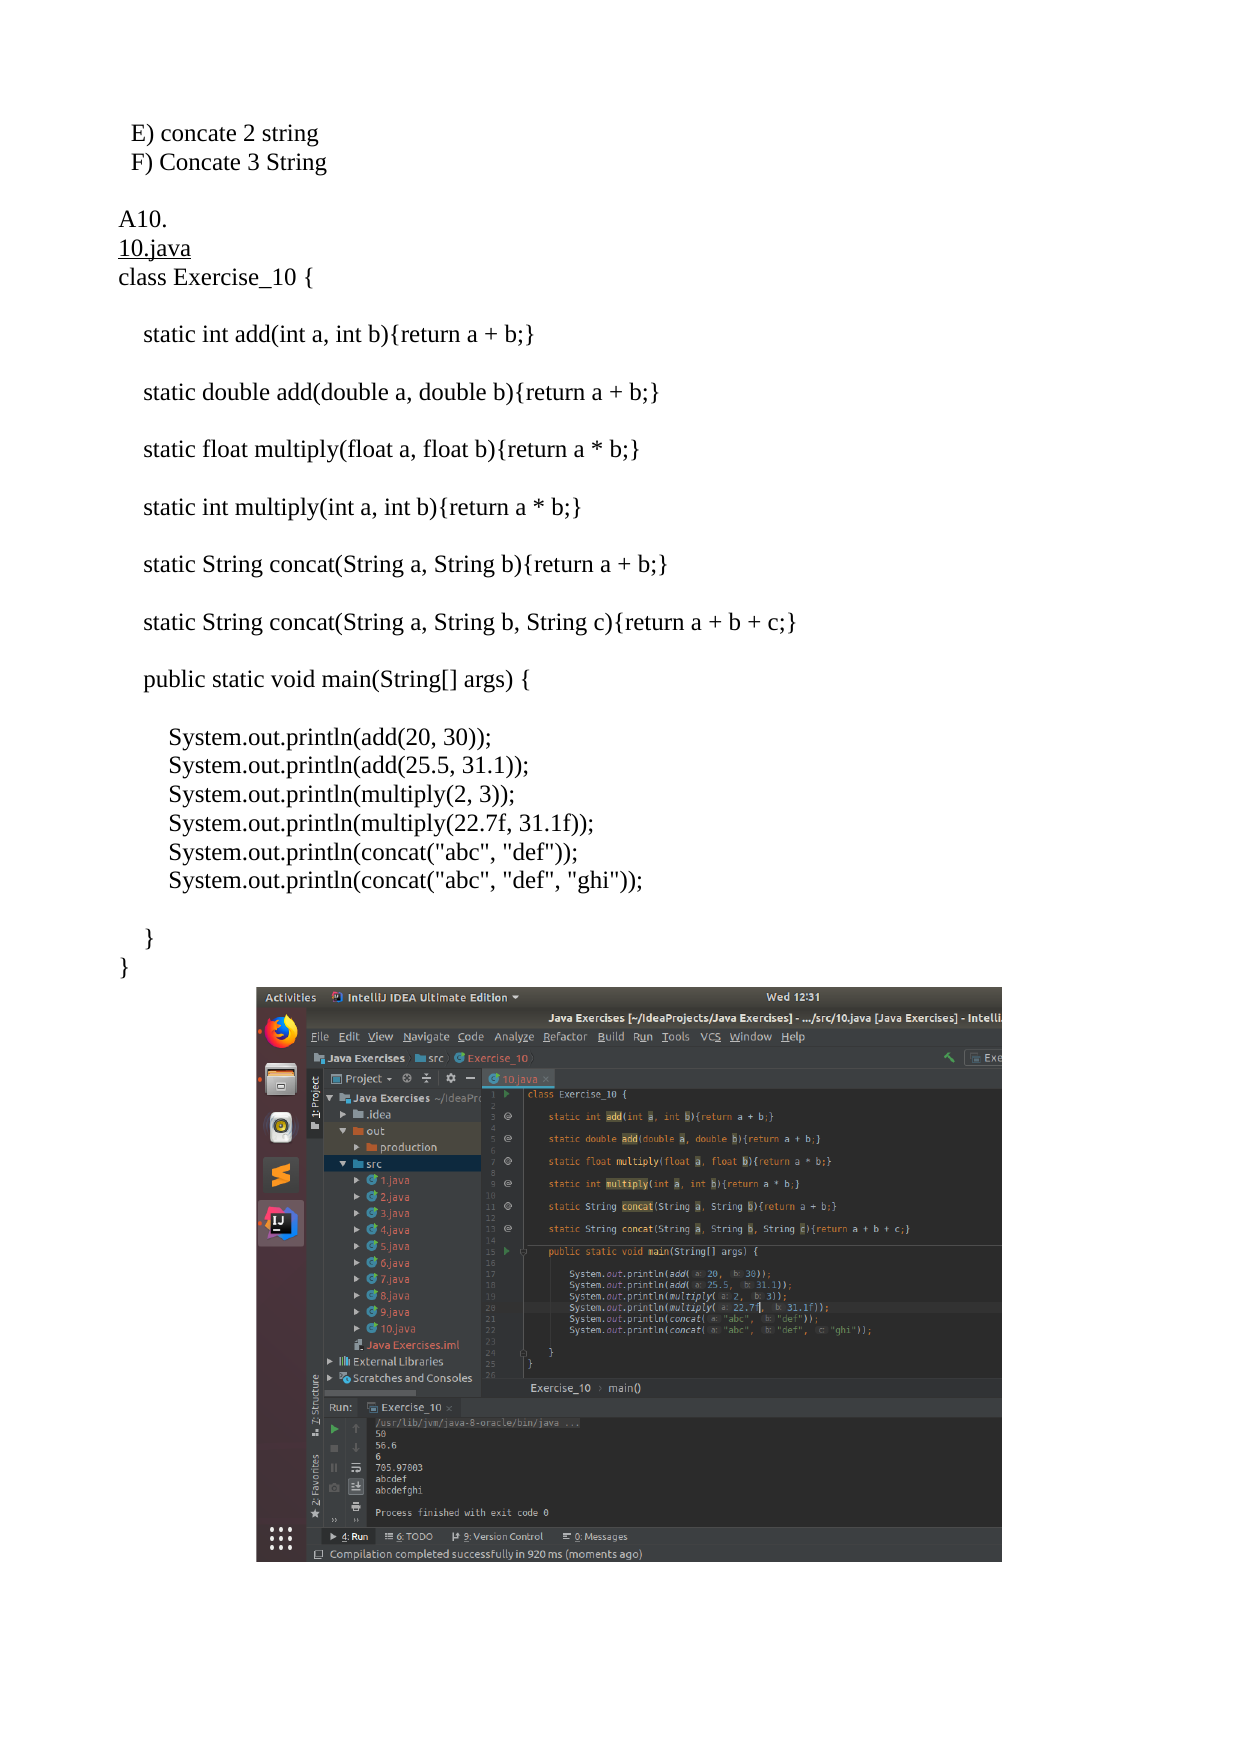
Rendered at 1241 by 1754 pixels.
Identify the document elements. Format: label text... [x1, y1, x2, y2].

text System.out.println(concat("abc", "def", "ghi")); [118, 866, 1140, 894]
text static String concat(String a, String b){return a + b;} [118, 549, 1140, 578]
text System.out.println(add(25.5, 31.1)); [118, 751, 1140, 779]
text System.out.println(add(20, 30)); [118, 722, 1140, 751]
text static int add(int a, int b){return a + b;} [118, 319, 1140, 348]
text static float multiply(float a, float b){return a * b;} [118, 434, 1140, 463]
text E) concate 2 string F) Concate 3 String [118, 118, 1140, 176]
text } [118, 952, 1140, 981]
text System.out.println(multiply(2, 3)); [118, 779, 1140, 808]
picture [256, 987, 1002, 1562]
text 10.java [118, 233, 1140, 262]
text public static void main(String[] args) { [118, 664, 1140, 693]
text System.out.println(multiply(22.7f, 31.1f)); [118, 808, 1140, 837]
text A10. [118, 204, 1140, 233]
text System.out.println(concat("abc", "def")); [118, 837, 1140, 866]
text static double add(double a, double b){return a + b;} [118, 377, 1140, 406]
text static String concat(String a, String b, String c){return a + b + c;} [118, 607, 1140, 636]
text class Exercise_10 { [118, 262, 1140, 291]
text static int multiply(int a, int b){return a * b;} [118, 492, 1140, 521]
text } [118, 923, 1140, 952]
